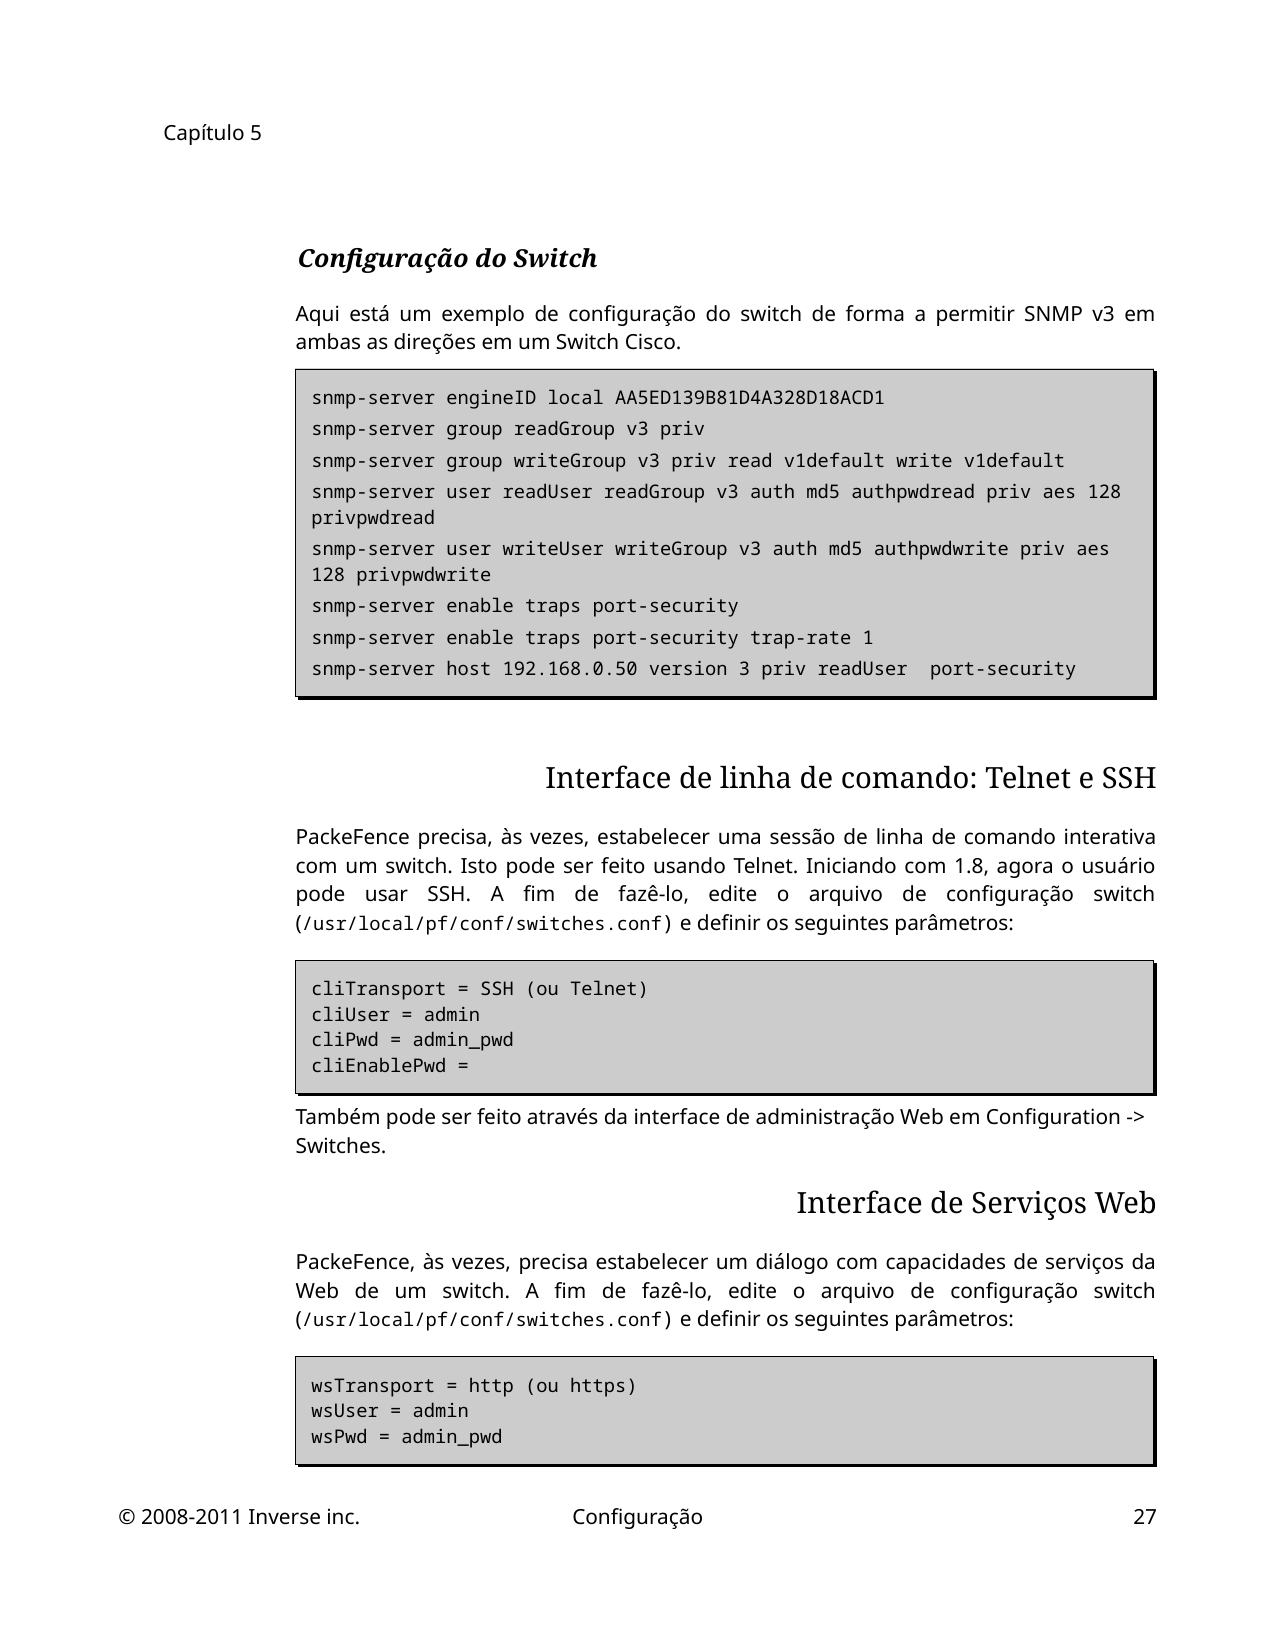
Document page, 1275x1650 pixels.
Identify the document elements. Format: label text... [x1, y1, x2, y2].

text snmp-server user readUser readGroup v3 auth md5 authpwdread priv aes 128 privpwdread [296, 463, 1153, 520]
text snmp-server enable traps port-security [296, 577, 1153, 608]
text cliTransport = SSH (ou Telnet) cliUser = admin cliPwd = admin_pwd cliEnablePwd = [296, 961, 1153, 1093]
text snmp-server group readGroup v3 priv [296, 400, 1153, 431]
text Aqui está um exemplo de configuração do switch de forma a permitir SNMP v3 em ambas as direções em um Switch Cisco. [295, 299, 1157, 356]
text snmp-server engineID local AA5ED139B81D4A328D18ACD1 [296, 370, 1153, 400]
text snmp-server host 192.168.0.50 version 3 priv readUser port-security [296, 640, 1153, 696]
subtitle Configuração do Switch [260, 241, 1157, 274]
text snmp-server group writeGroup v3 priv read v1default write v1default [296, 431, 1153, 463]
text snmp-server enable traps port-security trap-rate 1 [296, 608, 1153, 640]
text PackeFence precisa, às vezes, estabelecer uma sessão de linha de comando interativa com um switch. Isto pode ser feito usando Telnet. Iniciando com 1.8, agora o usuário pode usar SSH. A fim de fazê-lo, edite o arquivo de configuração switch (/usr/local/pf/conf/switches.conf) e definir os seguintes parâmetros: [295, 822, 1157, 936]
text PackeFence, às vezes, precisa estabelecer um diálogo com capacidades de serviços da Web de um switch. A fim de fazê-lo, edite o arquivo de configuração switch (/usr/local/pf/conf/switches.conf) e definir os seguintes parâmetros: [295, 1247, 1157, 1333]
text Também pode ser feito através da interface de administração Web em Configuration -> Switches. [295, 1102, 1157, 1159]
subtitle Interface de linha de comando: Telnet e SSH [295, 758, 1157, 797]
text snmp-server user writeUser writeGroup v3 auth md5 authpwdwrite priv aes 128 privpwdwrite [296, 520, 1153, 577]
subtitle Interface de Serviços Web [295, 1183, 1157, 1222]
text wsTransport = http (ou https) wsUser = admin wsPwd = admin_pwd [296, 1357, 1153, 1464]
